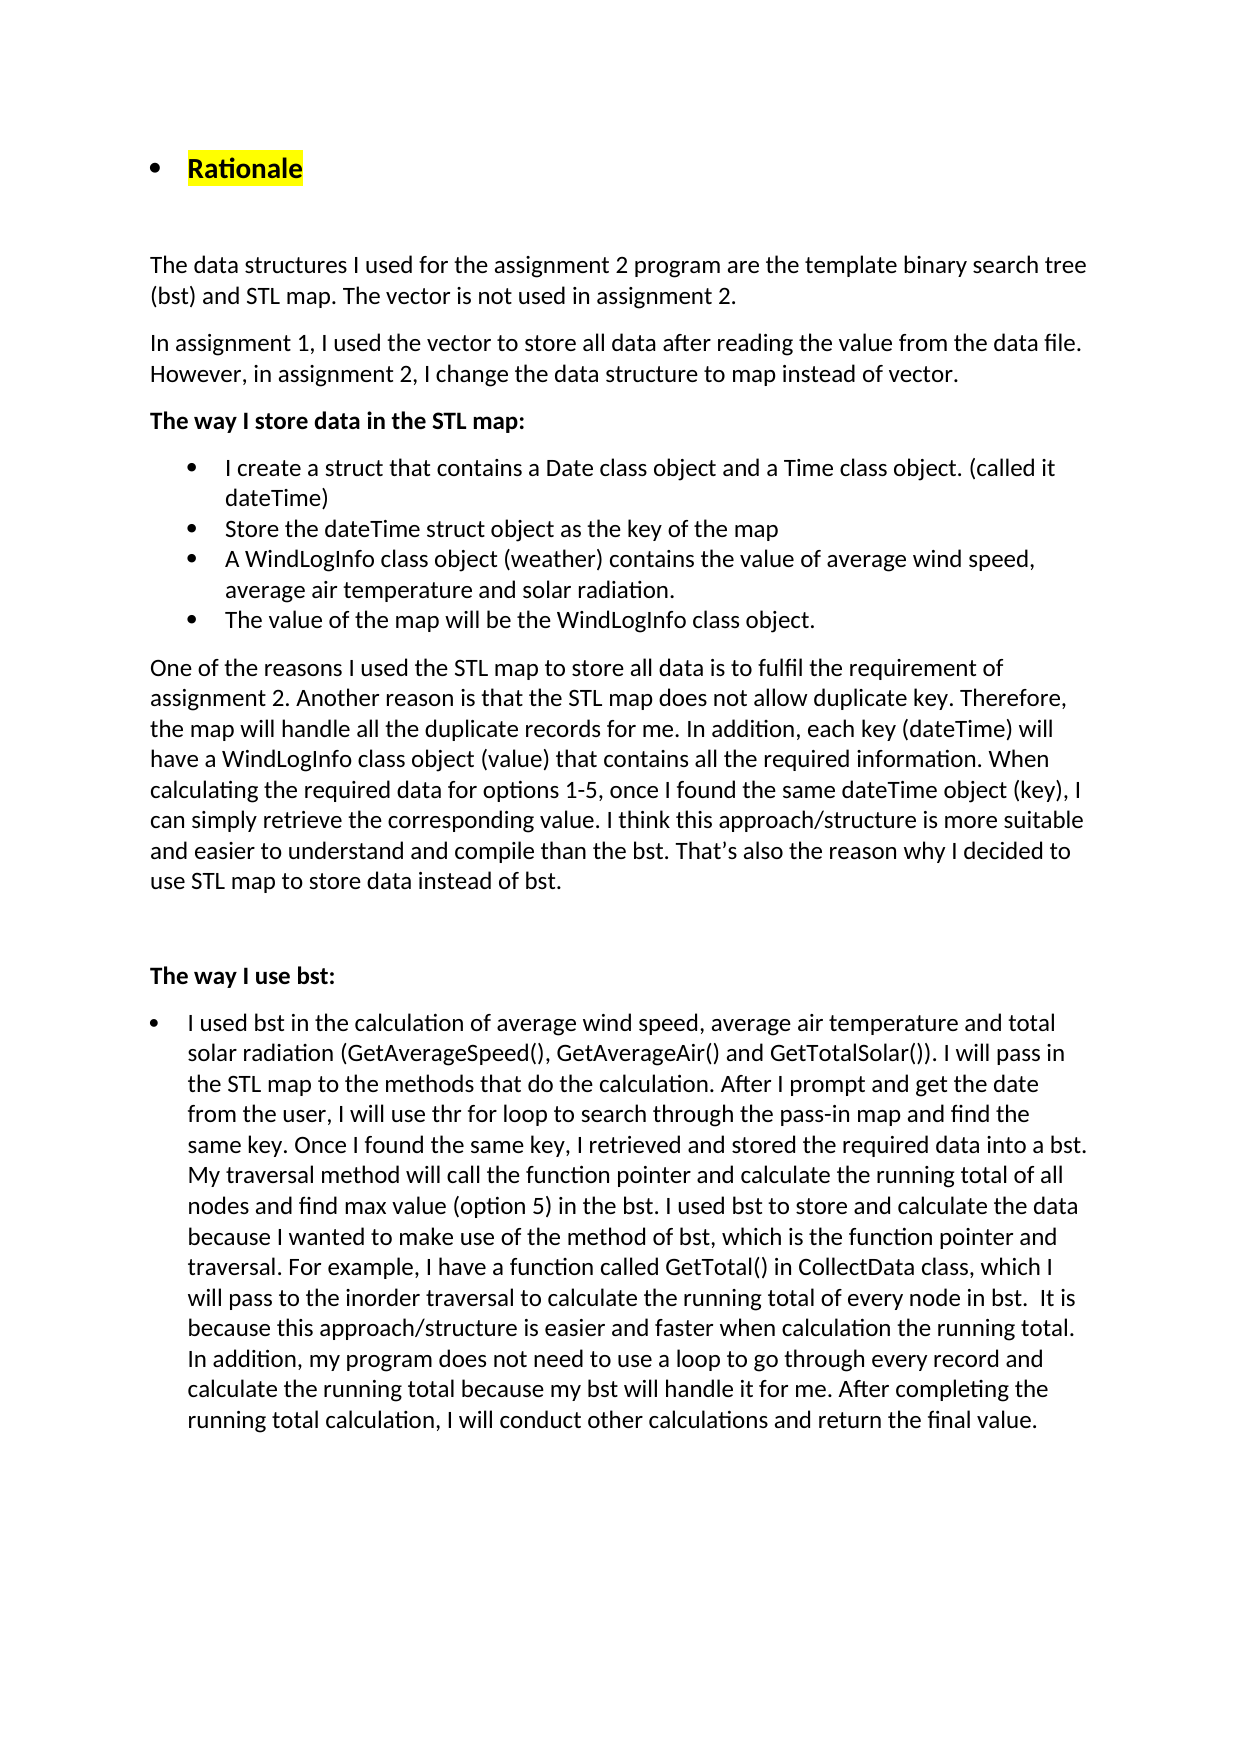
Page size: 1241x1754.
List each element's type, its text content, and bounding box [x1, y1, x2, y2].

text The data structures I used for the assignment 2 program are the template binary search tree (bst) and STL map. The vector is not used in assignment 2. [150, 249, 1090, 311]
list The value of the map will be the WindLogInfo class object. [187, 605, 1090, 635]
text In assignment 1, I used the vector to store all data after reading the value from the data file. However, in assignment 2, I change the data structure to map instead of vector. [150, 327, 1090, 388]
list I create a struct that contains a Date class object and a Time class object. (called it dateTime) [187, 452, 1090, 513]
list Rationale [150, 150, 1090, 186]
text The way I store data in the STL map: [150, 405, 1090, 435]
list I used bst in the calculation of average wind speed, average air temperature and total solar radiation (GetAverageSpeed(), GetAverageAir() and GetTotalSolar()). I will pass in the STL map to the methods that do the calculation. After I prompt and get the date from the user, I will use thr for loop to search through the pass-in map and find the same key. Once I found the same key, I retrieved and stored the required data into a bst. My traversal method will call the function pointer and calculate the running total of all nodes and find max value (option 5) in the bst. I used bst to store and calculate the data because I wanted to make use of the method of bst, which is the function pointer and traversal. For example, I have a function called GetTotal() in CollectData class, which I will pass to the inorder traversal to calculate the running total of every node in bst. It is because this approach/structure is easier and faster when calculation the running total. In addition, my program does not need to use a loop to go through every record and calculate the running total because my bst will handle it for me. After completing the running total calculation, I will conduct other calculations and return the final value. [150, 1007, 1090, 1434]
list Store the dateTime struct object as the key of the map [187, 513, 1090, 544]
text One of the reasons I used the STL map to store all data is to fulfil the requirement of assignment 2. Another reason is that the STL map does not allow duplicate key. Therefore, the map will handle all the duplicate records for me. In addition, each key (dateTime) will have a WindLogInfo class object (value) that contains all the required information. When calculating the required data for options 1-5, once I found the same dateTime object (key), I can simply retrieve the corresponding value. I think this approach/structure is more suitable and easier to understand and compile than the bst. That’s also the reason why I decided to use STL map to store data instead of bst. [150, 652, 1090, 896]
list A WindLogInfo class object (weather) contains the value of average wind speed, average air temperature and solar radiation. [187, 544, 1090, 605]
text The way I use bst: [150, 960, 1090, 990]
